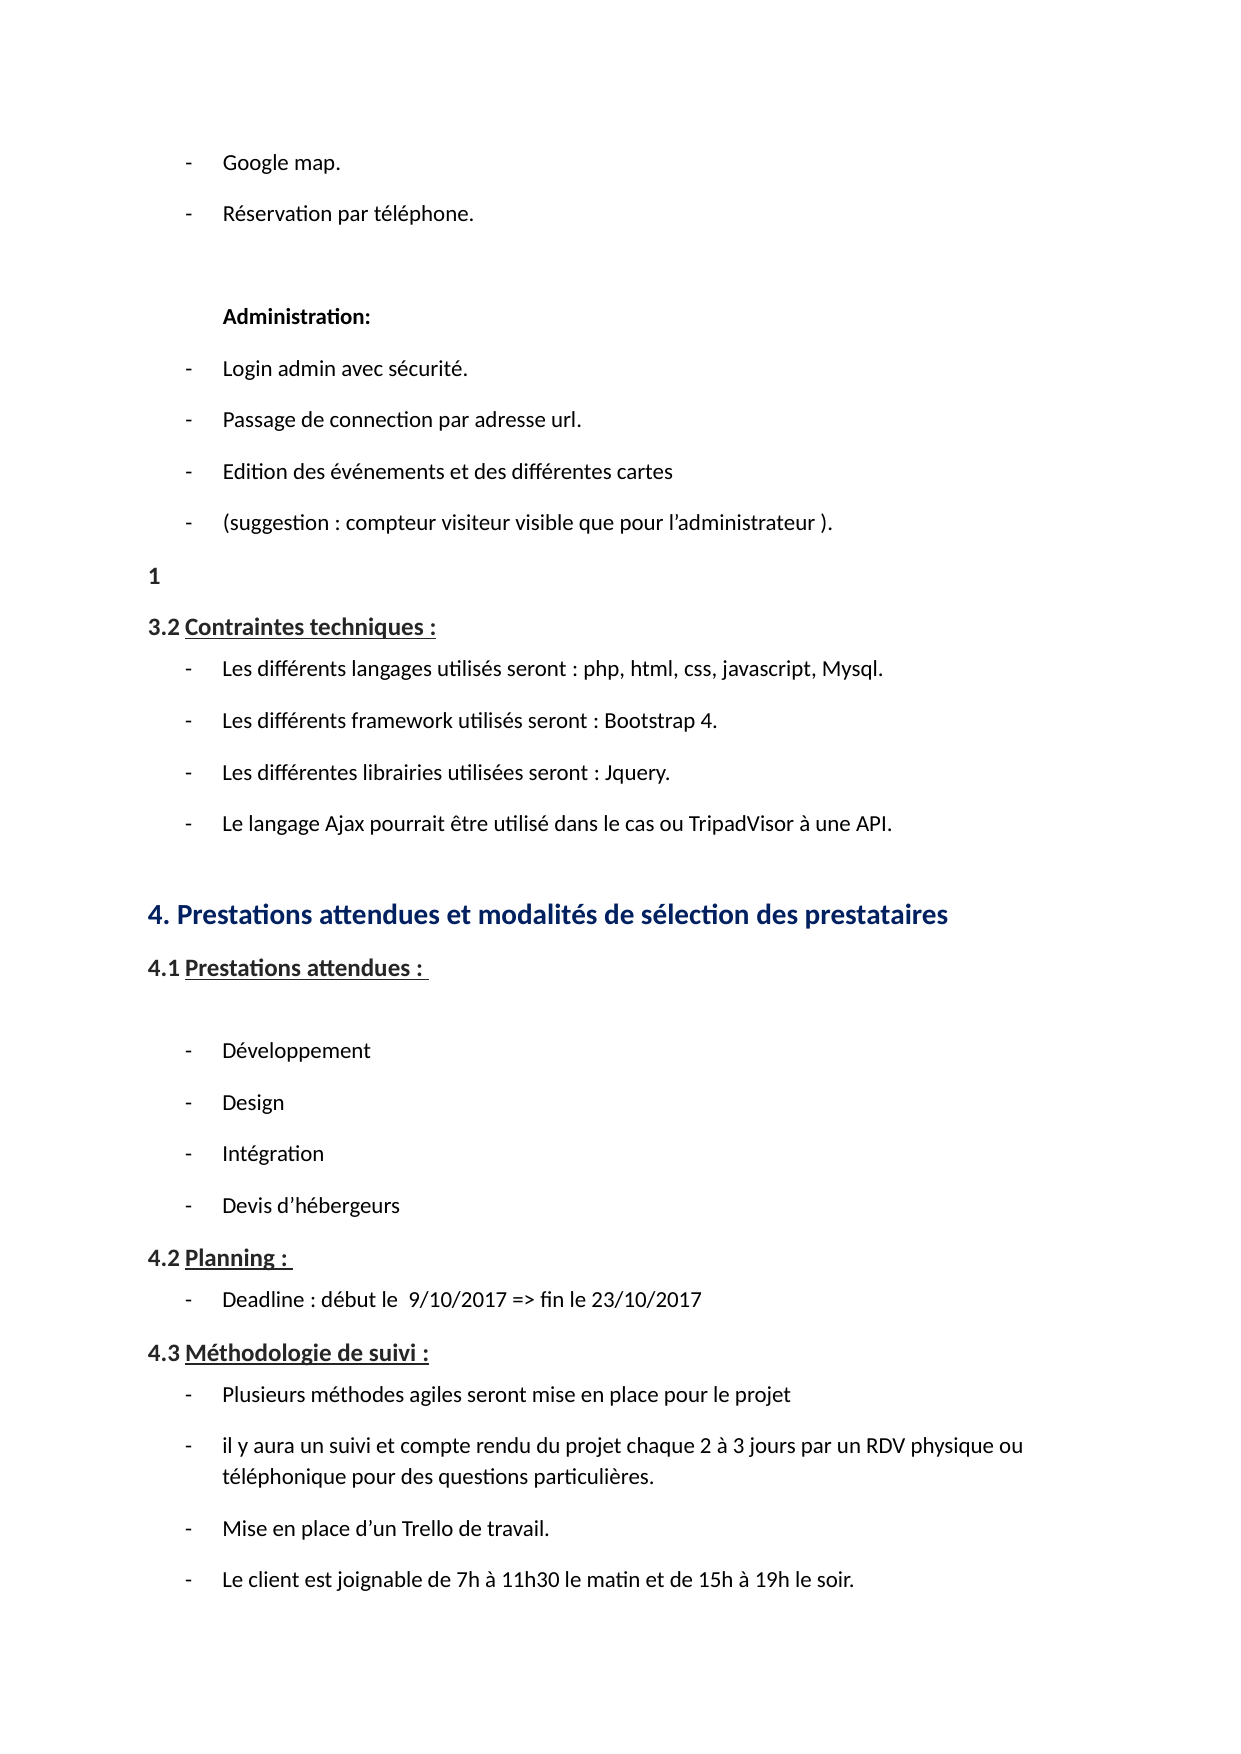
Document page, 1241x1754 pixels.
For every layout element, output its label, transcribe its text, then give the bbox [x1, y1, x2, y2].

list Design [185, 1088, 1093, 1116]
subtitle Planning : [148, 1242, 1093, 1273]
list Edition des événements et des différentes cartes [185, 457, 1093, 485]
list il y aura un suivi et compte rendu du projet chaque 2 à 3 jours par un RDV physique ou téléphonique pour des questions particulières. [185, 1432, 1093, 1490]
list (suggestion : compteur visiteur visible que pour l’administrateur ). [185, 508, 1093, 537]
list Plusieurs méthodes agiles seront mise en place pour le projet [185, 1380, 1093, 1408]
list Passage de connection par adresse url. [185, 405, 1093, 433]
list Les différents langages utilisés seront : php, html, css, javascript, Mysql. [185, 654, 1093, 682]
list Développement [185, 1036, 1093, 1064]
list Deadline : début le 9/10/2017 => fin le 23/10/2017 [185, 1285, 1093, 1313]
subtitle Méthodologie de suivi : [148, 1337, 1093, 1367]
list Les différents framework utilisés seront : Bootstrap 4. [185, 706, 1093, 734]
subtitle Prestations attendues : [148, 953, 1093, 983]
list Mise en place d’un Trello de travail. [185, 1514, 1093, 1542]
list Administration: [185, 302, 1093, 330]
list Google map. [185, 148, 1093, 176]
list Réservation par téléphone. [185, 199, 1093, 227]
text 4. Prestations attendues et modalités de sélection des prestataires [148, 896, 1093, 932]
subtitle Contraintes techniques : [148, 611, 1093, 642]
list Intégration [185, 1139, 1093, 1167]
list Devis d’hébergeurs [185, 1191, 1093, 1219]
list Le langage Ajax pourrait être utilisé dans le cas ou TripadVisor à une API. [185, 809, 1093, 837]
list Login admin avec sécurité. [185, 354, 1093, 382]
list Les différentes librairies utilisées seront : Jquery. [185, 758, 1093, 786]
list Le client est joignable de 7h à 11h30 le matin et de 15h à 19h le soir. [185, 1565, 1093, 1593]
